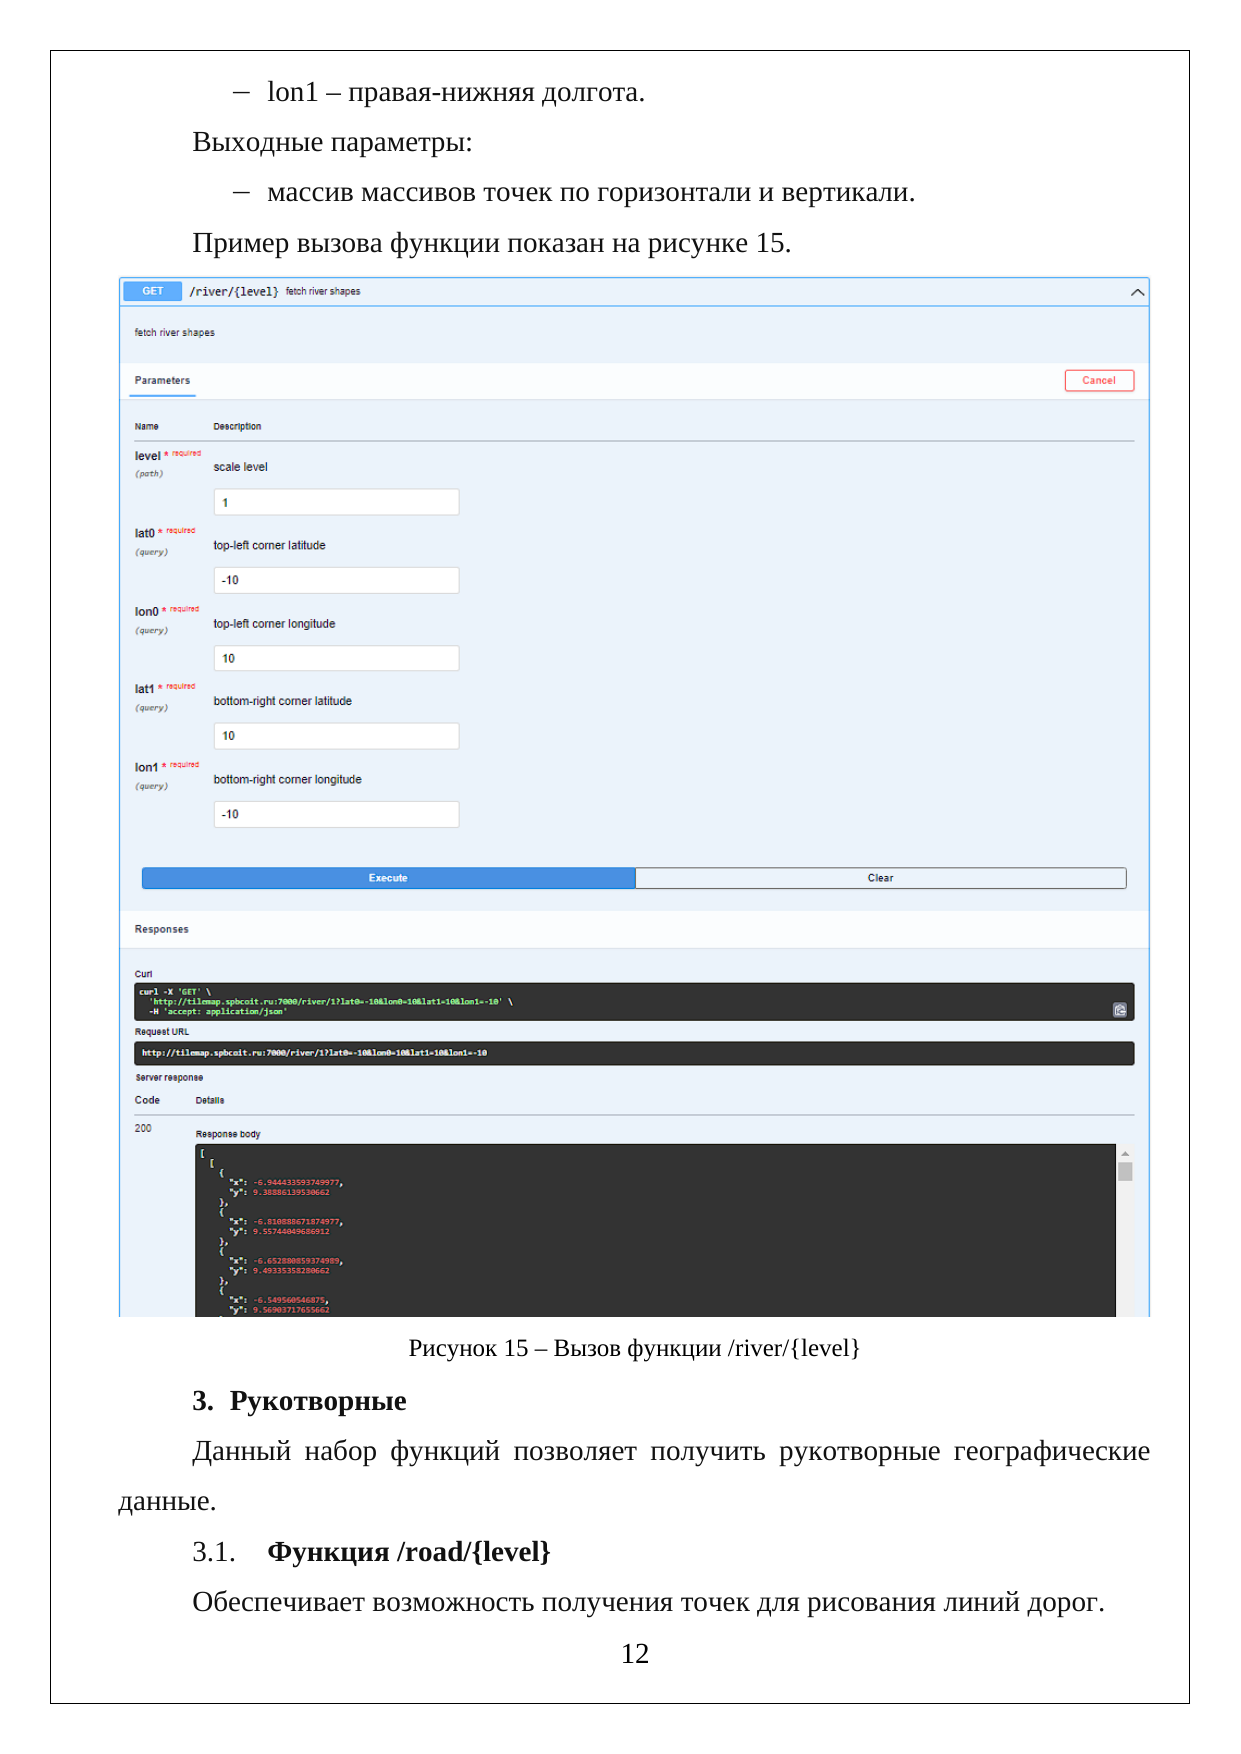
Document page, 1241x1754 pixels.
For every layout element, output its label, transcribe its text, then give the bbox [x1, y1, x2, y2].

text Данный набор функций позволяет получить рукотворные географические данные. [118, 1433, 1152, 1517]
text Пример вызова функции показан на рисунке 15. [118, 225, 1152, 258]
list Функция /road/{level} [192, 1534, 1152, 1567]
list Рукотворные [192, 1383, 1152, 1416]
list массив массивов точек по горизонтали и вертикали. [229, 174, 1152, 208]
text Обеспечивает возможность получения точек для рисования линий дорог. [118, 1584, 1152, 1618]
list lon1 – правая-нижняя долгота. [229, 74, 1152, 107]
text Выходные параметры: [118, 124, 1152, 158]
text Рисунок 15 – Вызов функции /river/{level} [118, 1333, 1152, 1362]
